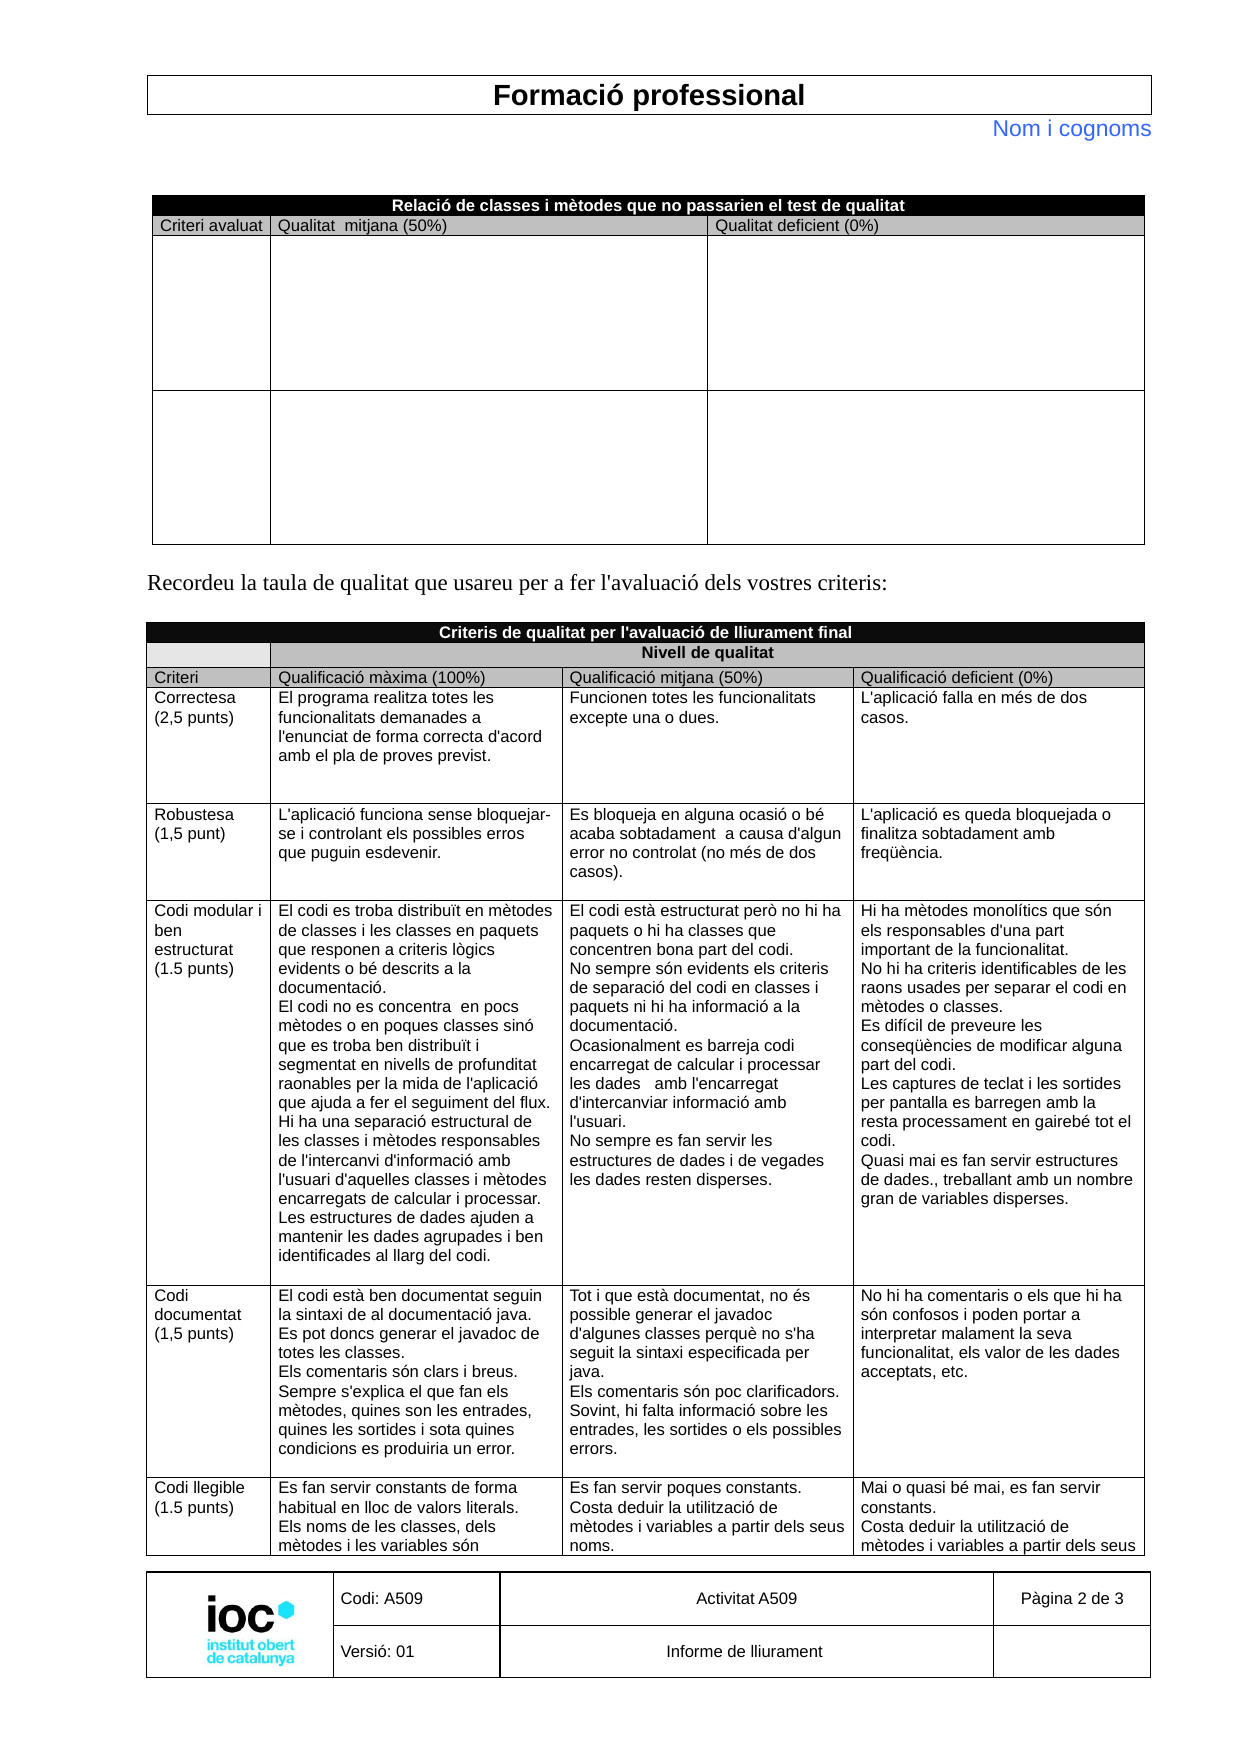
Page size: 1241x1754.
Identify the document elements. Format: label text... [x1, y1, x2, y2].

table_cell [271, 391, 707, 544]
table_cell Es fan servir poques constants. Costa deduir la utilització de mètodes i variables a partir dels seus noms. [563, 1478, 853, 1555]
table_cell Criteri avaluat [153, 216, 270, 235]
table_header Relació de classes i mètodes que no passarien el test de qualitat [153, 196, 1144, 215]
table_cell Es bloqueja en alguna ocasió o bé acaba sobtadament a causa d'algun error no controlat (no més de dos casos). [563, 804, 853, 900]
table_cell [153, 236, 270, 390]
table_cell [147, 643, 270, 667]
picture [194, 1581, 308, 1677]
table_cell Robustesa (1,5 punt) [147, 804, 270, 900]
table_cell Mai o quasi bé mai, es fan servir constants. Costa deduir la utilització de mètodes i variables a partir dels seus [854, 1478, 1144, 1555]
table_cell Codi llegible (1.5 punts) [147, 1478, 270, 1555]
table_cell Tot i que està documentat, no és possible generar el javadoc d'algunes classes perquè no s'ha seguit la sintaxi especificada per java. Els comentaris són poc clarificadors. Sovint, hi falta informació sobre les entrades, les sortides o els possibles errors. [563, 1286, 853, 1477]
table_cell Hi ha mètodes monolítics que són els responsables d'una part important de la funcionalitat. No hi ha criteris identificables de les raons usades per separar el codi en mètodes o classes. Es difícil de preveure les conseqüències de modificar alguna part del codi. Les captures de teclat i les sortides per pantalla es barregen amb la resta processament en gairebé tot el codi. Quasi mai es fan servir estructures de dades., treballant amb un nombre gran de variables disperses. [854, 901, 1144, 1284]
table_cell L'aplicació falla en més de dos casos. [854, 688, 1144, 803]
table_cell [708, 236, 1144, 390]
table_cell Codi modular i ben estructurat (1.5 punts) [147, 901, 270, 1284]
table_cell [271, 236, 707, 390]
table_cell Funcionen totes les funcionalitats excepte una o dues. [563, 688, 853, 803]
table_cell El programa realitza totes les funcionalitats demanades a l'enunciat de forma correcta d'acord amb el pla de proves previst. [271, 688, 562, 803]
table_cell Qualitat deficient (0%) [708, 216, 1144, 235]
table_cell Qualificació màxima (100%) [271, 668, 562, 687]
table_cell Codi documentat (1,5 punts) [147, 1286, 270, 1477]
table_cell Criteri [147, 668, 270, 687]
table_cell El codi es troba distribuït en mètodes de classes i les classes en paquets que responen a criteris lògics evidents o bé descrits a la documentació. El codi no es concentra en pocs mètodes o en poques classes sinó que es troba ben distribuït i segmentat en nivells de profunditat raonables per la mida de l'aplicació que ajuda a fer el seguiment del flux. Hi ha una separació estructural de les classes i mètodes responsables de l'intercanvi d'informació amb l'usuari d'aquelles classes i mètodes encarregats de calcular i processar. Les estructures de dades ajuden a mantenir les dades agrupades i ben identificades al llarg del codi. [271, 901, 562, 1284]
table_cell No hi ha comentaris o els que hi ha són confosos i poden portar a interpretar malament la seva funcionalitat, els valor de les dades acceptats, etc. [854, 1286, 1144, 1477]
table_cell Qualitat mitjana (50%) [271, 216, 707, 235]
table_cell Correctesa (2,5 punts) [147, 688, 270, 803]
table_cell Qualificació deficient (0%) [854, 668, 1144, 687]
text Recordeu la taula de qualitat que usareu per a fer l'avaluació dels vostres criteris: [147, 569, 1151, 596]
table_cell Nivell de qualitat [271, 643, 1144, 667]
table_cell El codi està ben documentat seguin la sintaxi de al documentació java. Es pot doncs generar el javadoc de totes les classes. Els comentaris són clars i breus. Sempre s'explica el que fan els mètodes, quines son les entrades, quines les sortides i sota quines condicions es produiria un error. [271, 1286, 562, 1477]
table_header Criteris de qualitat per l'avaluació de lliurament final [147, 623, 1144, 642]
table_cell Qualificació mitjana (50%) [563, 668, 853, 687]
table_cell [708, 391, 1144, 544]
table_cell L'aplicació funciona sense bloquejar-se i controlant els possibles erros que puguin esdevenir. [271, 804, 562, 900]
table_cell L'aplicació es queda bloquejada o finalitza sobtadament amb freqüència. [854, 804, 1144, 900]
table_cell Es fan servir constants de forma habitual en lloc de valors literals. Els noms de les classes, dels mètodes i les variables són [271, 1478, 562, 1555]
table_cell [153, 391, 270, 544]
table_cell El codi està estructurat però no hi ha paquets o hi ha classes que concentren bona part del codi. No sempre són evidents els criteris de separació del codi en classes i paquets ni hi ha informació a la documentació. Ocasionalment es barreja codi encarregat de calcular i processar les dades amb l'encarregat d'intercanviar informació amb l'usuari. No sempre es fan servir les estructures de dades i de vegades les dades resten disperses. [563, 901, 853, 1284]
